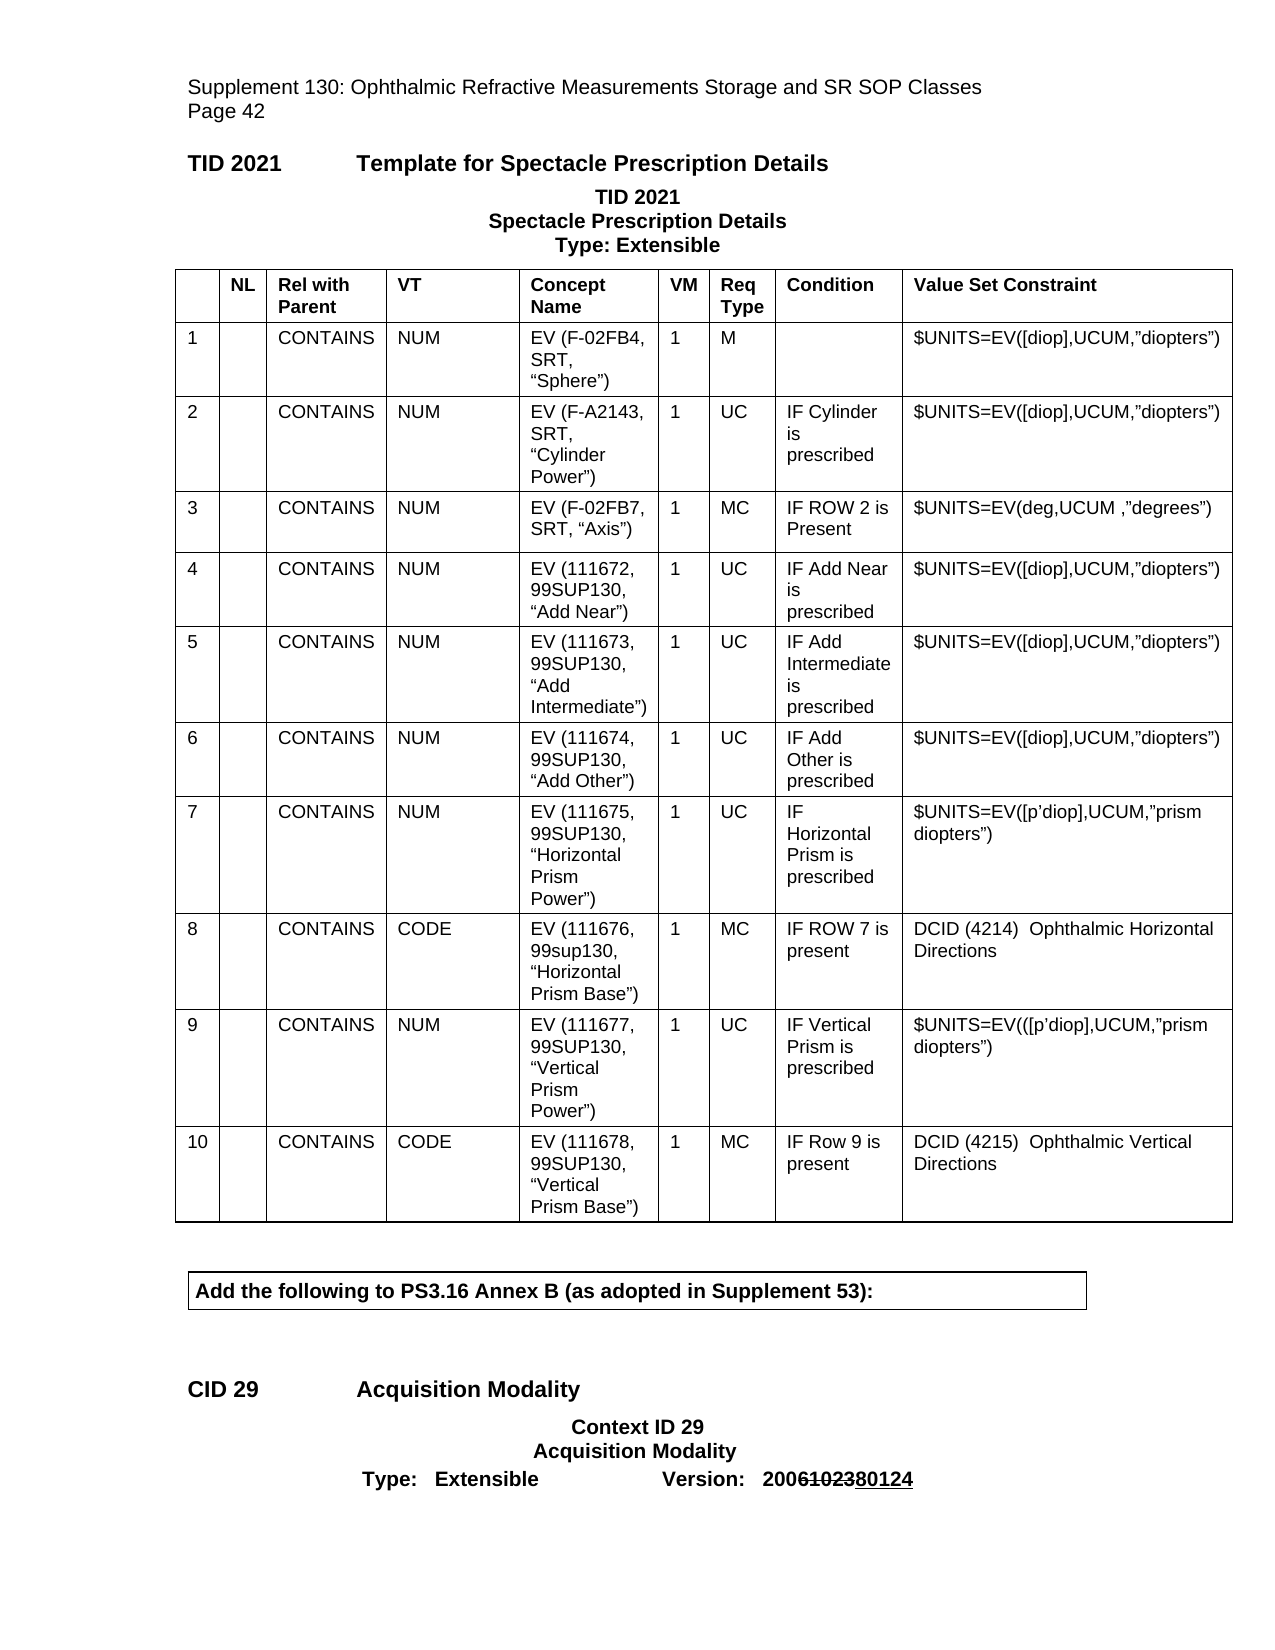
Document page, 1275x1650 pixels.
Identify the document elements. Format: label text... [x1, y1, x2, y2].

table_header Value Set Constraint [903, 270, 1232, 322]
table_cell UC [710, 397, 775, 491]
table_cell 1 [659, 492, 709, 552]
table_cell 5 [176, 627, 219, 722]
table_cell 1 [176, 323, 219, 396]
table_cell DCID (4215) Ophthalmic Vertical Directions [903, 1127, 1232, 1221]
table_cell EV (111678, 99SUP130, “Vertical Prism Base”) [520, 1127, 658, 1221]
table_cell M [710, 323, 775, 396]
table_cell [220, 397, 266, 491]
title Type: Extensible Version: 2006102380124 [187, 1467, 1087, 1491]
table_cell CONTAINS [267, 1127, 386, 1221]
table_cell IF Row 9 is present [776, 1127, 902, 1221]
table_cell 1 [659, 627, 709, 722]
table_cell EV (111674, 99SUP130, “Add Other”) [520, 723, 658, 796]
table_cell NUM [387, 723, 519, 796]
table_cell 1 [659, 1127, 709, 1221]
table_cell IF ROW 7 is present [776, 914, 902, 1009]
table_cell IF Add Intermediate is prescribed [776, 627, 902, 722]
table_cell EV (111673, 99SUP130, “Add Intermediate”) [520, 627, 658, 722]
table_cell IF Cylinder is prescribed [776, 397, 902, 491]
table_cell 3 [176, 492, 219, 552]
table_header VM [659, 270, 709, 322]
table_cell CONTAINS [267, 397, 386, 491]
table_cell EV (111677, 99SUP130, “Vertical Prism Power”) [520, 1010, 658, 1126]
table_cell CONTAINS [267, 914, 386, 1009]
table_cell EV (F-A2143, SRT, “Cylinder Power”) [520, 397, 658, 491]
table_cell [220, 914, 266, 1009]
table_cell CONTAINS [267, 1010, 386, 1126]
table_header Rel with Parent [267, 270, 386, 322]
title TID 2021 Spectacle Prescription Details Type: Extensible [187, 185, 1087, 257]
table_cell 1 [659, 553, 709, 626]
table_cell [776, 323, 902, 396]
table_header Concept Name [520, 270, 658, 322]
table_cell NUM [387, 627, 519, 722]
table_cell EV (111672, 99SUP130, “Add Near”) [520, 553, 658, 626]
table_cell $UNITS=EV([p’diop],UCUM,”prism diopters”) [903, 797, 1232, 913]
table_cell UC [710, 723, 775, 796]
table_cell IF Add Other is prescribed [776, 723, 902, 796]
table_cell NUM [387, 492, 519, 552]
table_cell UC [710, 627, 775, 722]
table_cell 1 [659, 914, 709, 1009]
table_cell CONTAINS [267, 723, 386, 796]
table_cell $UNITS=EV([diop],UCUM,”diopters”) [903, 553, 1232, 626]
table_cell 1 [659, 323, 709, 396]
table_cell NUM [387, 323, 519, 396]
table_cell CONTAINS [267, 797, 386, 913]
table_cell IF ROW 2 is Present [776, 492, 902, 552]
table_cell MC [710, 492, 775, 552]
table_cell $UNITS=EV([diop],UCUM,”diopters”) [903, 397, 1232, 491]
table_cell 8 [176, 914, 219, 1009]
table_cell IF Vertical Prism is prescribed [776, 1010, 902, 1126]
table_cell [220, 553, 266, 626]
table_cell [220, 797, 266, 913]
table_header Condition [776, 270, 902, 322]
table_cell $UNITS=EV(deg,UCUM ,”degrees”) [903, 492, 1232, 552]
table_cell UC [710, 797, 775, 913]
table_cell [220, 492, 266, 552]
table_cell MC [710, 1127, 775, 1221]
table_cell EV (F-02FB4, SRT, “Sphere”) [520, 323, 658, 396]
title Context ID 29 Acquisition Modality [187, 1414, 1087, 1462]
table_cell $UNITS=EV([diop],UCUM,”diopters”) [903, 323, 1232, 396]
table_cell 1 [659, 397, 709, 491]
table_cell [220, 723, 266, 796]
table_cell UC [710, 553, 775, 626]
table_cell 6 [176, 723, 219, 796]
table_cell IF Horizontal Prism is prescribed [776, 797, 902, 913]
table_cell CONTAINS [267, 553, 386, 626]
table_cell [220, 323, 266, 396]
table_cell IF Add Near is prescribed [776, 553, 902, 626]
table_header NL [220, 270, 266, 322]
table_cell NUM [387, 1010, 519, 1126]
table_cell [220, 1127, 266, 1221]
table_header Req Type [710, 270, 775, 322]
table_cell UC [710, 1010, 775, 1126]
table_cell NUM [387, 397, 519, 491]
table_cell 1 [659, 797, 709, 913]
table_cell NUM [387, 553, 519, 626]
table_cell $UNITS=EV([diop],UCUM,”diopters”) [903, 723, 1232, 796]
table_cell EV (111675, 99SUP130, “Horizontal Prism Power”) [520, 797, 658, 913]
table_cell CODE [387, 1127, 519, 1221]
table_cell 9 [176, 1010, 219, 1126]
table_cell 4 [176, 553, 219, 626]
table_cell CONTAINS [267, 492, 386, 552]
table_cell DCID (4214) Ophthalmic Horizontal Directions [903, 914, 1232, 1009]
table_header [176, 270, 219, 322]
table_cell CONTAINS [267, 627, 386, 722]
table_cell EV (111676, 99sup130, “Horizontal Prism Base”) [520, 914, 658, 1009]
table_cell [220, 1010, 266, 1126]
table_cell MC [710, 914, 775, 1009]
table_cell $UNITS=EV([diop],UCUM,”diopters”) [903, 627, 1232, 722]
table_cell CODE [387, 914, 519, 1009]
table_cell 10 [176, 1127, 219, 1221]
table_cell 1 [659, 1010, 709, 1126]
subtitle CID 29 Acquisition Modality [187, 1376, 1087, 1402]
table_cell $UNITS=EV(([p’diop],UCUM,”prism diopters”) [903, 1010, 1232, 1126]
subtitle TID 2021 Template for Spectacle Prescription Details [187, 150, 1087, 176]
table_cell 1 [659, 723, 709, 796]
text Add the following to PS3.16 Annex B (as adopted in Supplement 53): [189, 1273, 1086, 1309]
table_cell 7 [176, 797, 219, 913]
table_cell EV (F-02FB7, SRT, “Axis”) [520, 492, 658, 552]
table_cell 2 [176, 397, 219, 491]
table_header VT [387, 270, 519, 322]
table_cell CONTAINS [267, 323, 386, 396]
table_cell NUM [387, 797, 519, 913]
table_cell [220, 627, 266, 722]
